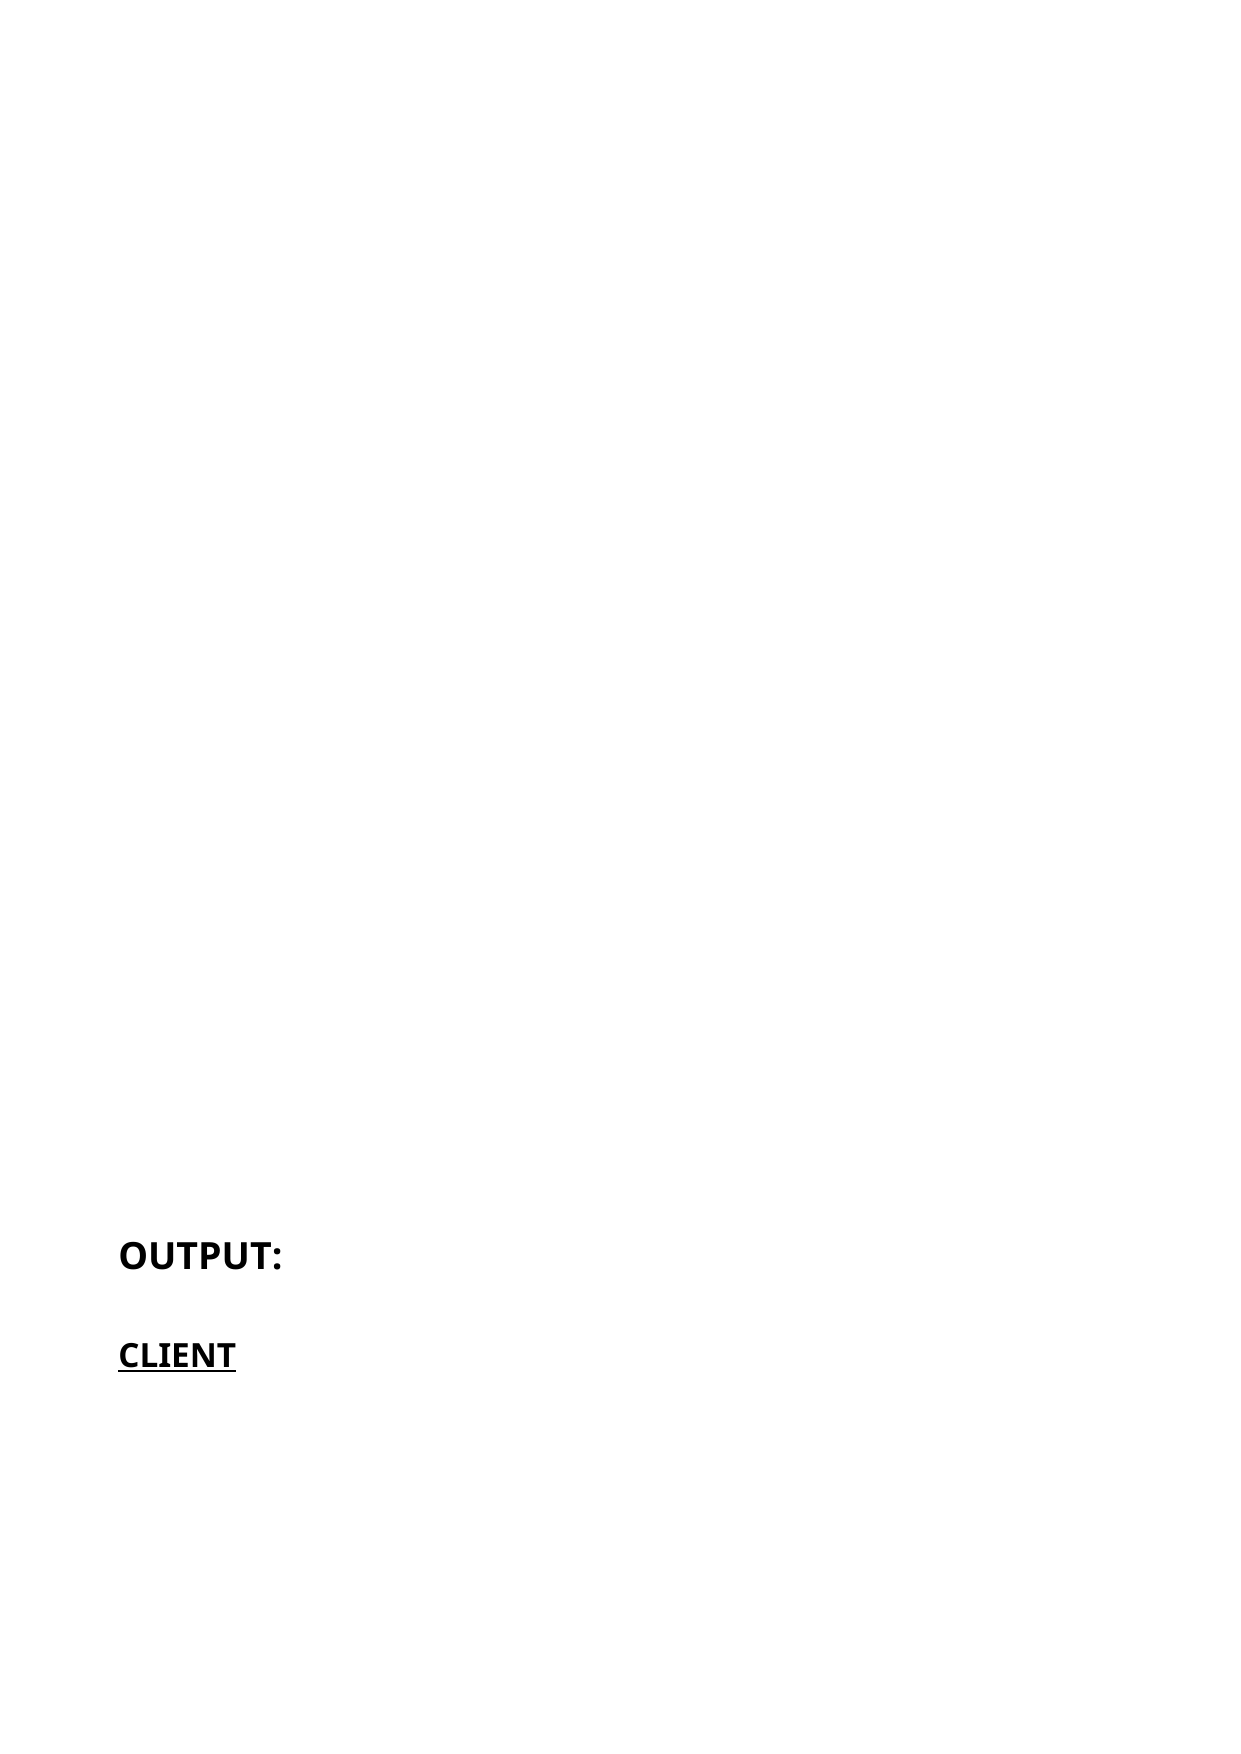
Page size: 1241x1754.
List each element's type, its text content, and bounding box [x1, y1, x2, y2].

text CLIENT [118, 1331, 1122, 1377]
text OUTPUT: [118, 1229, 1122, 1280]
